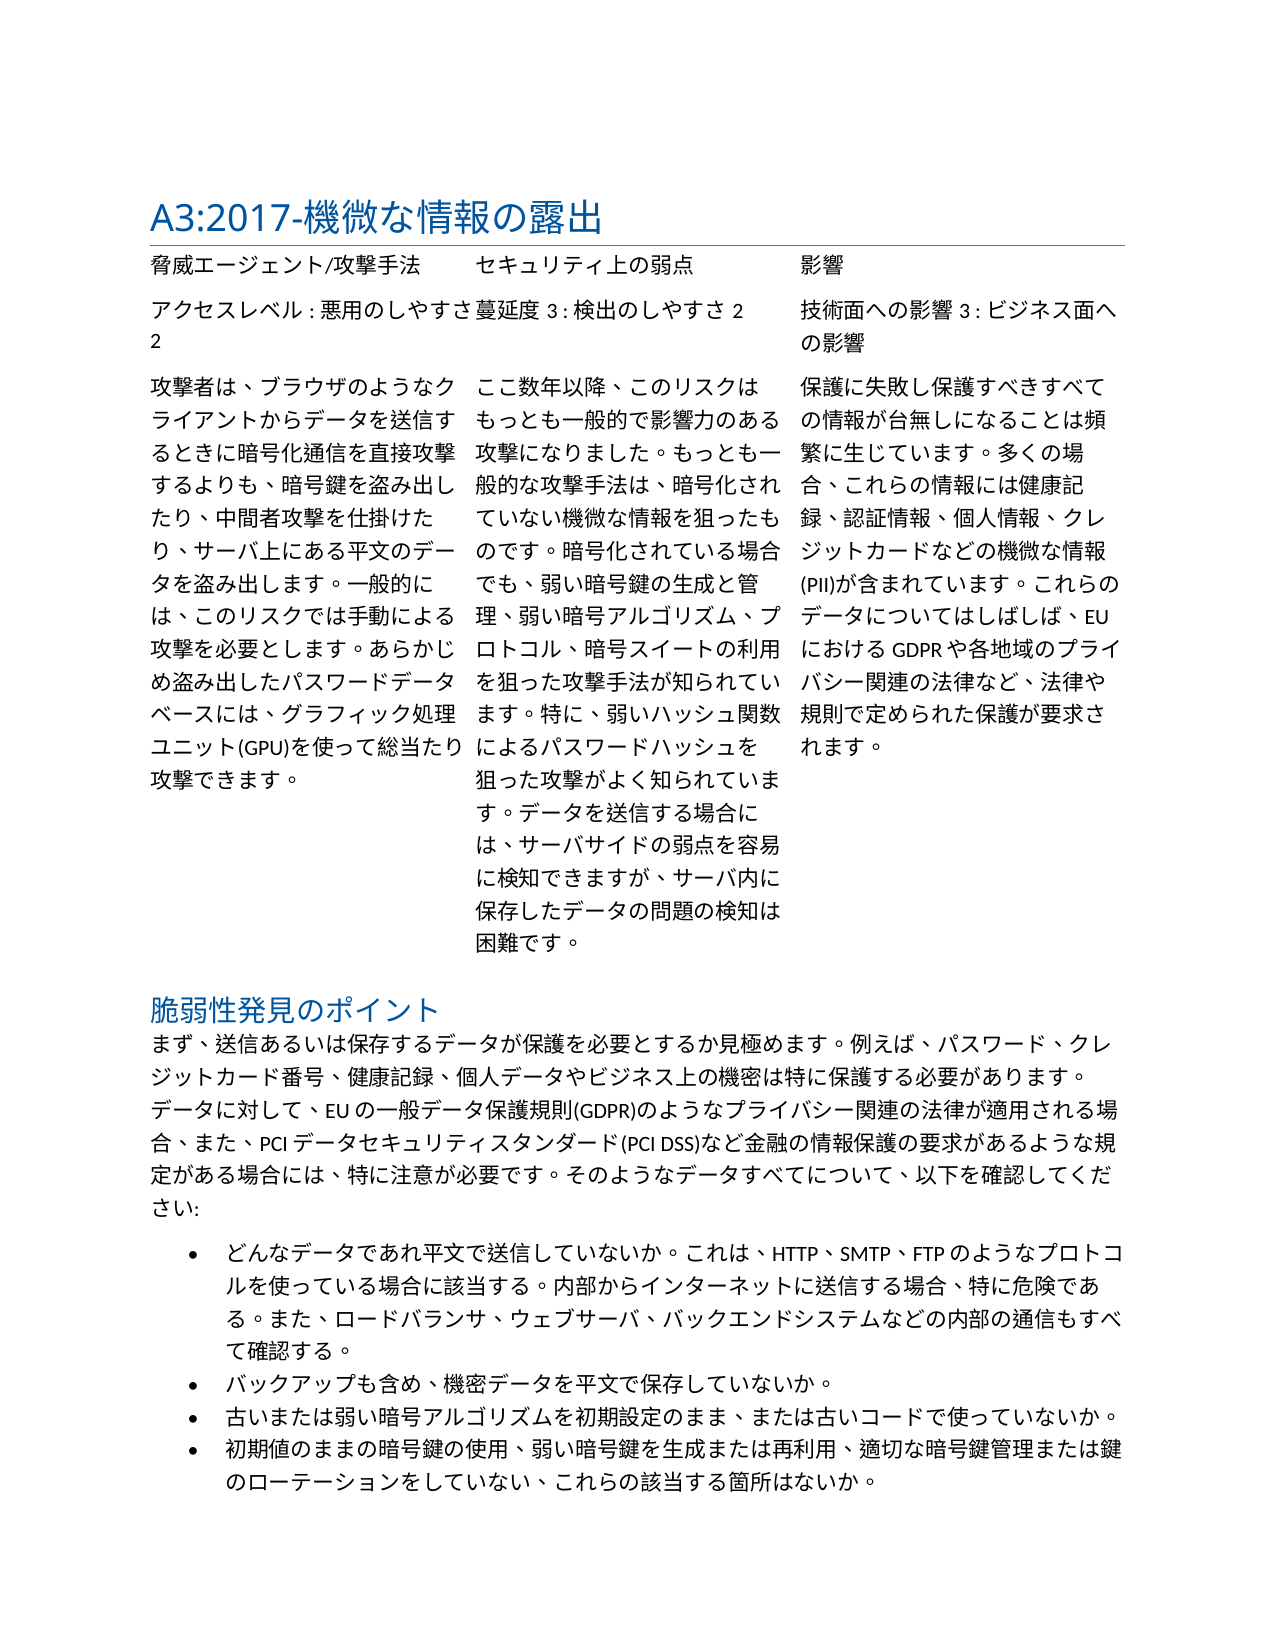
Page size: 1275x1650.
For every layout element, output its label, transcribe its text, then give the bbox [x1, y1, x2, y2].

list どんなデータであれ平文で送信していないか。これは、HTTP、SMTP、FTPのようなプロトコルを使っている場合に該当する。内部からインターネットに送信する場合、特に危険である。また、ロードバランサ、ウェブサーバ、バックエンドシステムなどの内部の通信もすべて確認する。 [187, 1238, 1125, 1366]
table_cell 蔓延度 3 : 検出のしやすさ 2 [475, 295, 800, 372]
table_header セキュリティ上の弱点 [475, 250, 800, 295]
table_cell 攻撃者は、ブラウザのようなクライアントからデータを送信するときに暗号化通信を直接攻撃するよりも、暗号鍵を盗み出したり、中間者攻撃を仕掛けたり、サーバ上にある平文のデータを盗み出します。一般的には、このリスクでは手動による攻撃を必要とします。あらかじめ盗み出したパスワードデータベースには、グラフィック処理ユニット(GPU)を使って総当たり攻撃できます。 [150, 372, 475, 973]
list バックアップも含め、機密データを平文で保存していないか。 [187, 1369, 1125, 1399]
table_cell アクセスレベル : 悪用のしやすさ 2 [150, 295, 475, 372]
table_header 脅威エージェント/攻撃手法 [150, 250, 475, 295]
table_header 影響 [800, 250, 1125, 295]
subtitle 脆弱性発見のポイント [150, 990, 1125, 1029]
list 古いまたは弱い暗号アルゴリズムを初期設定のまま、または古いコードで使っていないか。 [187, 1402, 1125, 1432]
table_cell 保護に失敗し保護すべきすべての情報が台無しになることは頻繁に生じています。多くの場合、これらの情報には健康記録、認証情報、個人情報、クレジットカードなどの機微な情報(PII)が含まれています。これらのデータについてはしばしば、EUにおけるGDPRや各地域のプライバシー関連の法律など、法律や規則で定められた保護が要求されます。 [800, 372, 1125, 973]
table_cell ここ数年以降、このリスクはもっとも一般的で影響力のある攻撃になりました。もっとも一般的な攻撃手法は、暗号化されていない機微な情報を狙ったものです。暗号化されている場合でも、弱い暗号鍵の生成と管理、弱い暗号アルゴリズム、プロトコル、暗号スイートの利用を狙った攻撃手法が知られています。特に、弱いハッシュ関数によるパスワードハッシュを狙った攻撃がよく知られています。データを送信する場合には、サーバサイドの弱点を容易に検知できますが、サーバ内に保存したデータの問題の検知は困難です。 [475, 372, 800, 973]
table_cell 技術面への影響 3 : ビジネス面への影響 [800, 295, 1125, 372]
text まず、送信あるいは保存するデータが保護を必要とするか見極めます。例えば、パスワード、クレジットカード番号、健康記録、個人データやビジネス上の機密は特に保護する必要があります。データに対して、EUの一般データ保護規則(GDPR)のようなプライバシー関連の法律が適用される場合、また、PCIデータセキュリティスタンダード(PCI DSS)など金融の情報保護の要求があるような規定がある場合には、特に注意が必要です。そのようなデータすべてについて、以下を確認してください: [150, 1029, 1125, 1223]
subtitle A3:2017-機微な情報の露出 [150, 192, 1125, 245]
list 初期値のままの暗号鍵の使用、弱い暗号鍵を生成または再利用、適切な暗号鍵管理または鍵のローテーションをしていない、これらの該当する箇所はないか。 [187, 1434, 1125, 1497]
